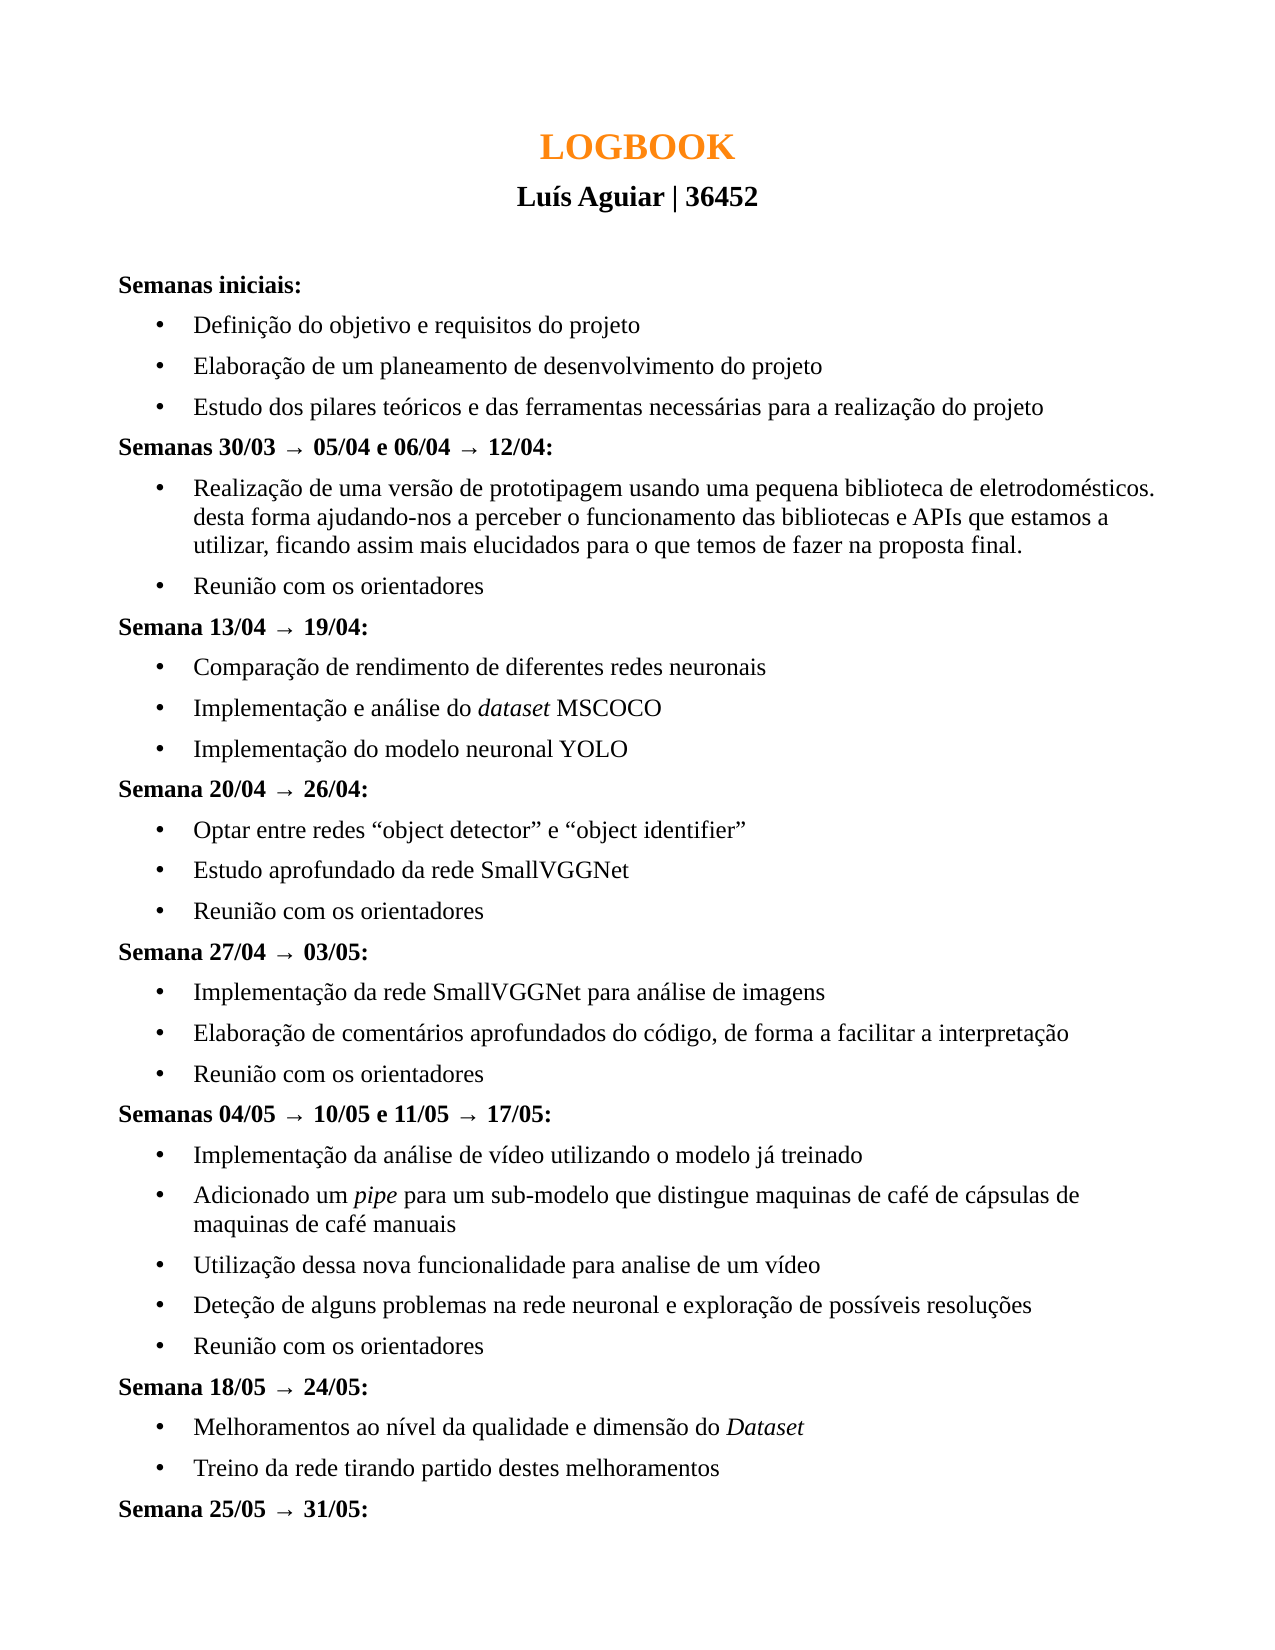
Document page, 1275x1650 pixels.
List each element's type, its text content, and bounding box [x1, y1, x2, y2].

list Deteção de alguns problemas na rede neuronal e exploração de possíveis resoluções [156, 1291, 1157, 1319]
text Luís Aguiar | 36452 [118, 179, 1157, 213]
text Semana 18/05 → 24/05: [118, 1372, 1157, 1401]
list Melhoramentos ao nível da qualidade e dimensão do Dataset [156, 1412, 1157, 1441]
text Semana 13/04 → 19/04: [118, 612, 1157, 641]
list Reunião com os orientadores [156, 1331, 1157, 1360]
list Reunião com os orientadores [156, 896, 1157, 925]
text LOGBOOK [118, 124, 1157, 167]
list Reunião com os orientadores [156, 571, 1157, 600]
text Semanas iniciais: [118, 270, 1157, 299]
list Utilização dessa nova funcionalidade para analise de um vídeo [156, 1250, 1157, 1279]
list Optar entre redes “object detector” e “object identifier” [156, 815, 1157, 844]
list Adicionado um pipe para um sub-modelo que distingue maquinas de café de cápsulas de maquinas de café manuais [156, 1181, 1157, 1238]
list Definição do objetivo e requisitos do projeto [156, 311, 1157, 339]
list Implementação da rede SmallVGGNet para análise de imagens [156, 977, 1157, 1006]
text Semanas 04/05 → 10/05 e 11/05 → 17/05: [118, 1099, 1157, 1128]
list Implementação e análise do dataset MSCOCO [156, 693, 1157, 722]
text Semana 27/04 → 03/05: [118, 937, 1157, 966]
text Semana 20/04 → 26/04: [118, 774, 1157, 803]
list Reunião com os orientadores [156, 1059, 1157, 1087]
list Implementação do modelo neuronal YOLO [156, 734, 1157, 762]
list Elaboração de comentários aprofundados do código, de forma a facilitar a interpretação [156, 1018, 1157, 1047]
list Elaboração de um planeamento de desenvolvimento do projeto [156, 351, 1157, 380]
list Implementação da análise de vídeo utilizando o modelo já treinado [156, 1140, 1157, 1169]
text Semana 25/05 → 31/05: [118, 1494, 1157, 1522]
list Estudo aprofundado da rede SmallVGGNet [156, 856, 1157, 884]
list Realização de uma versão de prototipagem usando uma pequena biblioteca de eletrodomésticos. desta forma ajudando-nos a perceber o funcionamento das bibliotecas e APIs que estamos a utilizar, ficando assim mais elucidados para o que temos de fazer na proposta final. [156, 473, 1157, 559]
list Estudo dos pilares teóricos e das ferramentas necessárias para a realização do projeto [156, 392, 1157, 421]
list Comparação de rendimento de diferentes redes neuronais [156, 652, 1157, 681]
text Semanas 30/03 → 05/04 e 06/04 → 12/04: [118, 432, 1157, 461]
list Treino da rede tirando partido destes melhoramentos [156, 1453, 1157, 1482]
